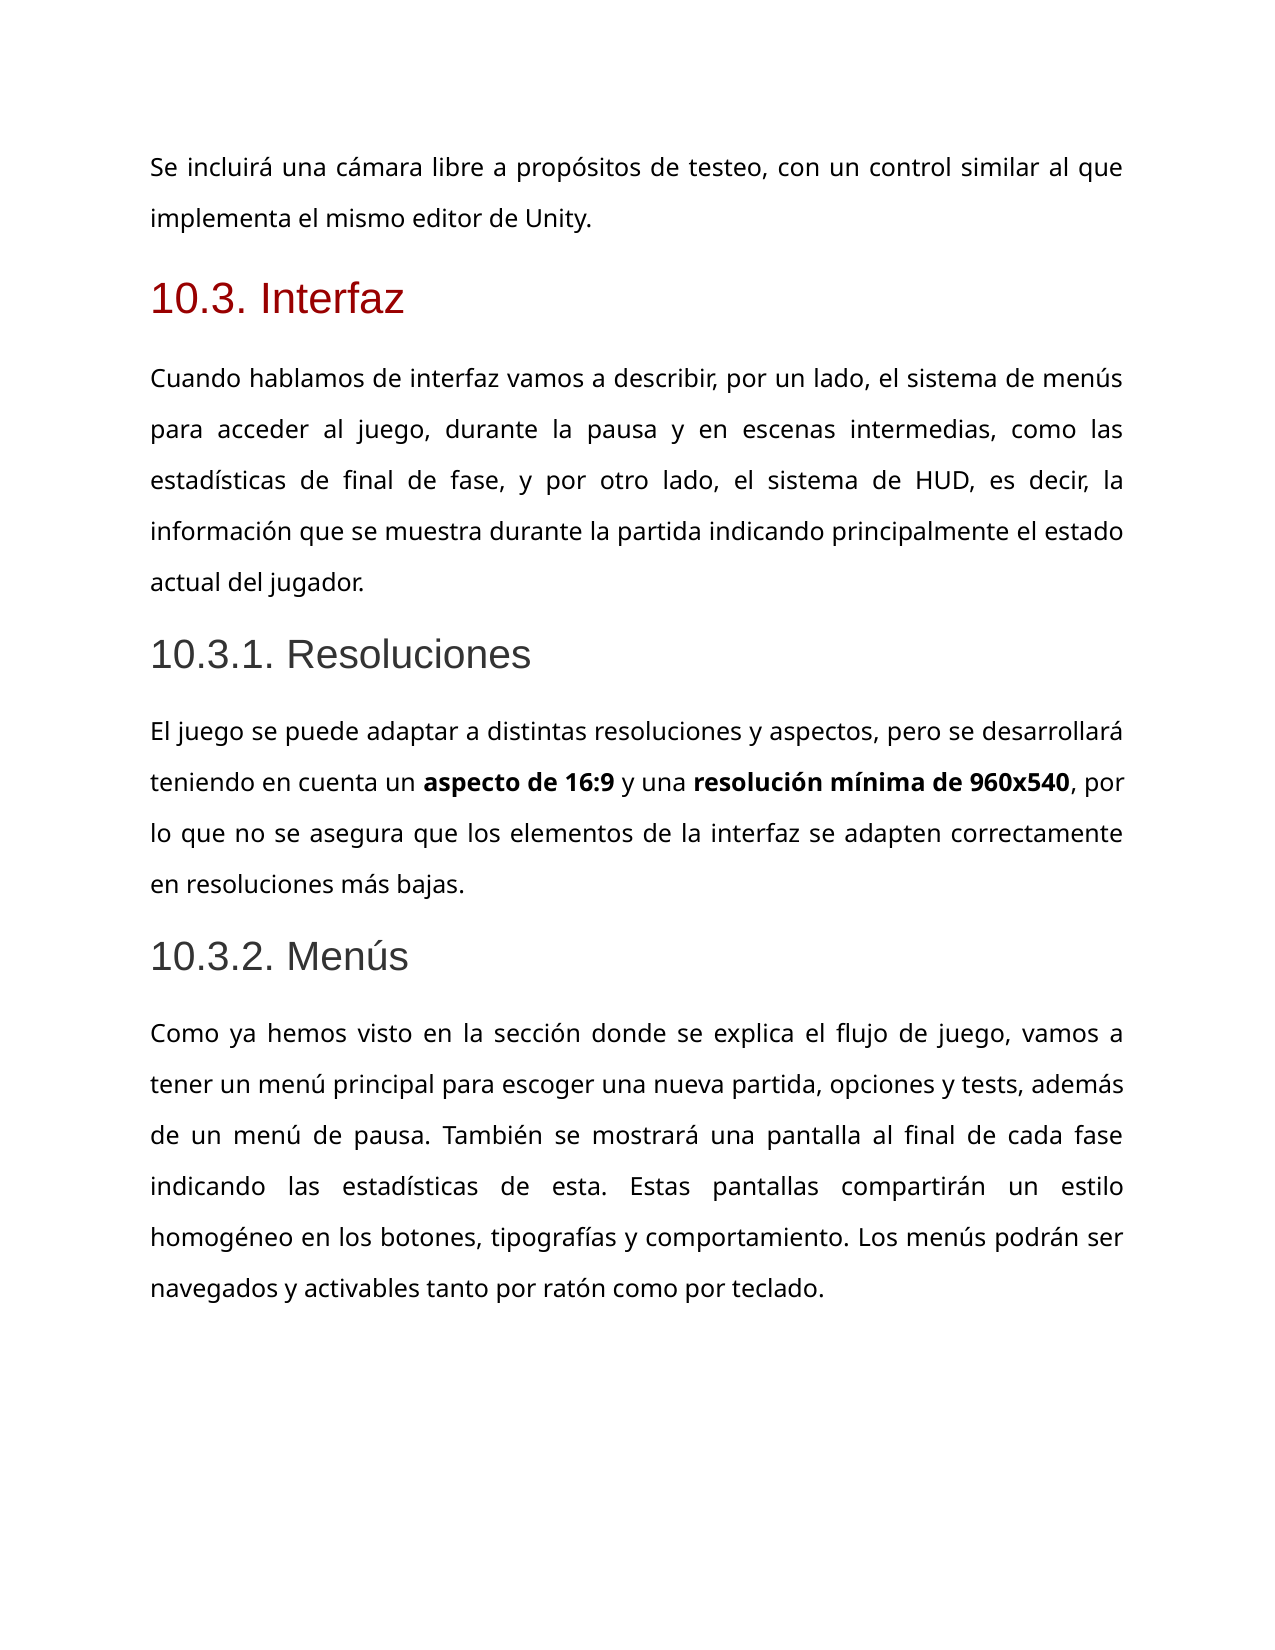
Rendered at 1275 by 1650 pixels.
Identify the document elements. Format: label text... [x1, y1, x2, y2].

text Como ya hemos visto en la sección donde se explica el flujo de juego, vamos a tener un menú principal para escoger una nueva partida, opciones y tests, además de un menú de pausa. También se mostrará una pantalla al final de cada fase indicando las estadísticas de esta. Estas pantallas compartirán un estilo homogéneo en los botones, tipografías y comportamiento. Los menús podrán ser navegados y activables tanto por ratón como por teclado. [150, 1015, 1125, 1304]
text Cuando hablamos de interfaz vamos a describir, por un lado, el sistema de menús para acceder al juego, durante la pausa y en escenas intermedias, como las estadísticas de final de fase, y por otro lado, el sistema de HUD, es decir, la información que se muestra durante la partida indicando principalmente el estado actual del jugador. [150, 361, 1125, 599]
subtitle Resoluciones [150, 631, 1125, 678]
text El juego se puede adaptar a distintas resoluciones y aspectos, pero se desarrollará teniendo en cuenta un aspecto de 16:9 y una resolución mínima de 960x540, por lo que no se asegura que los elementos de la interfaz se adapten correctamente en resoluciones más bajas. [150, 713, 1125, 901]
subtitle Interfaz [150, 273, 1125, 323]
subtitle Menús [150, 932, 1125, 979]
text Se incluirá una cámara libre a propósitos de testeo, con un control similar al que implementa el mismo editor de Unity. [150, 150, 1125, 235]
